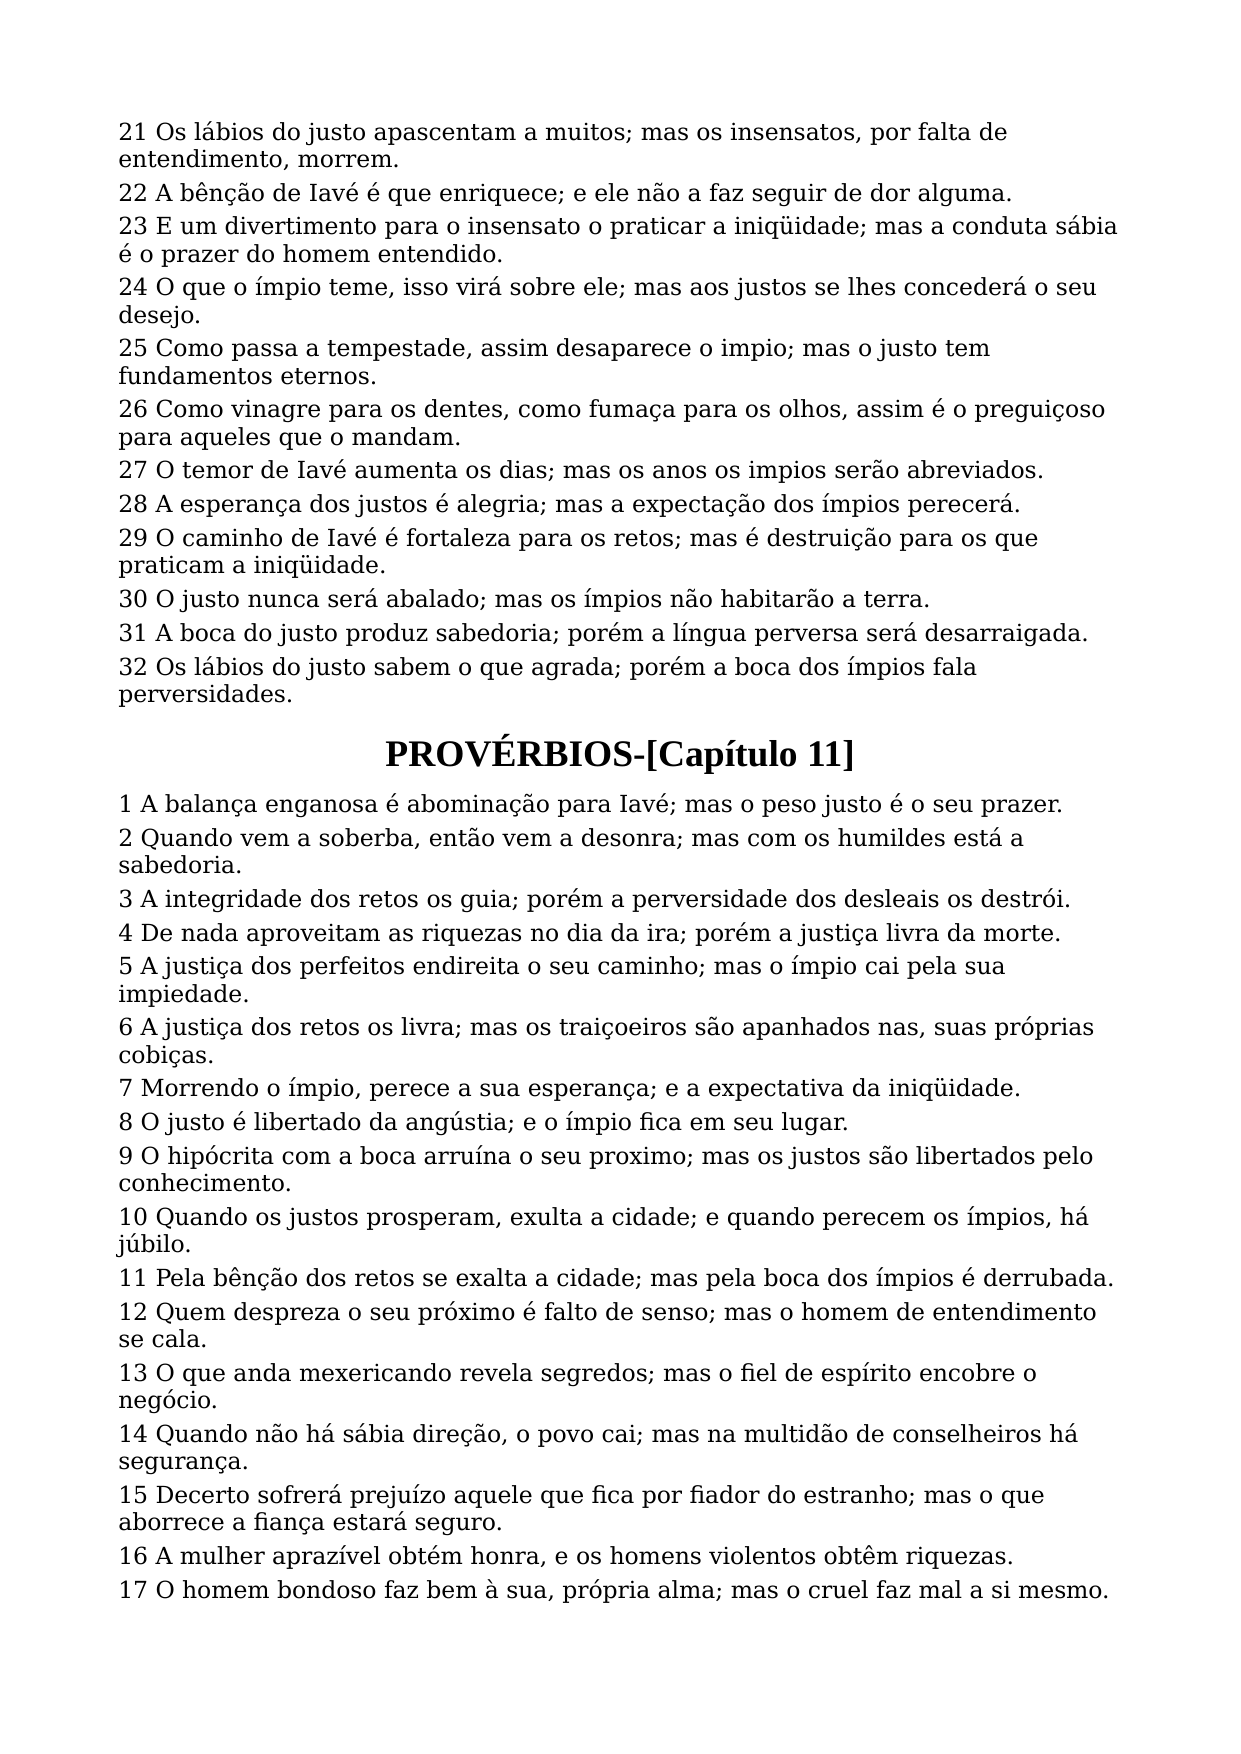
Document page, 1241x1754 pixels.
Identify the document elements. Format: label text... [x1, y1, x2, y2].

text 11 Pela bênção dos retos se exalta a cidade; mas pela boca dos ímpios é derrubada. [118, 1264, 1122, 1292]
text 8 O justo é libertado da angústia; e o ímpio fica em seu lugar. [118, 1109, 1122, 1136]
text 15 Decerto sofrerá prejuízo aquele que fica por fiador do estranho; mas o que aborrece a fiança estará seguro. [118, 1481, 1122, 1536]
text 21 Os lábios do justo apascentam a muitos; mas os insensatos, por falta de entendimento, morrem. [118, 118, 1122, 173]
text 32 Os lábios do justo sabem o que agrada; porém a boca dos ímpios fala perversidades. [118, 653, 1122, 708]
subtitle PROVÉRBIOS-[Capítulo 11] [118, 732, 1122, 775]
text 7 Morrendo o ímpio, perece a sua esperança; e a expectativa da iniqüidade. [118, 1075, 1122, 1102]
text 12 Quem despreza o seu próximo é falto de senso; mas o homem de entendimento se cala. [118, 1298, 1122, 1353]
text 26 Como vinagre para os dentes, como fumaça para os olhos, assim é o preguiçoso para aqueles que o mandam. [118, 396, 1122, 451]
text 25 Como passa a tempestade, assim desaparece o impio; mas o justo tem fundamentos eternos. [118, 335, 1122, 389]
text 27 O temor de Iavé aumenta os dias; mas os anos os impios serão abreviados. [118, 457, 1122, 484]
text 24 O que o ímpio teme, isso virá sobre ele; mas aos justos se lhes concederá o seu desejo. [118, 274, 1122, 328]
text 13 O que anda mexericando revela segredos; mas o fiel de espírito encobre o negócio. [118, 1359, 1122, 1414]
text 6 A justiça dos retos os livra; mas os traiçoeiros são apanhados nas, suas próprias cobiças. [118, 1014, 1122, 1068]
text 29 O caminho de Iavé é fortaleza para os retos; mas é destruição para os que praticam a iniqüidade. [118, 524, 1122, 579]
text 2 Quando vem a soberba, então vem a desonra; mas com os humildes está a sabedoria. [118, 824, 1122, 879]
text 10 Quando os justos prosperam, exulta a cidade; e quando perecem os ímpios, há júbilo. [118, 1203, 1122, 1258]
text 4 De nada aproveitam as riquezas no dia da ira; porém a justiça livra da morte. [118, 919, 1122, 946]
text 22 A bênção de Iavé é que enriquece; e ele não a faz seguir de dor alguma. [118, 179, 1122, 206]
text 31 A boca do justo produz sabedoria; porém a língua perversa será desarraigada. [118, 619, 1122, 647]
text 28 A esperança dos justos é alegria; mas a expectação dos ímpios perecerá. [118, 491, 1122, 518]
text 17 O homem bondoso faz bem à sua, própria alma; mas o cruel faz mal a si mesmo. [118, 1576, 1122, 1603]
text 9 O hipócrita com a boca arruína o seu proximo; mas os justos são libertados pelo conhecimento. [118, 1142, 1122, 1197]
text 23 E um divertimento para o insensato o praticar a iniqüidade; mas a conduta sábia é o prazer do homem entendido. [118, 213, 1122, 267]
text 1 A balança enganosa é abominação para Iavé; mas o peso justo é o seu prazer. [118, 791, 1122, 818]
text 14 Quando não há sábia direção, o povo cai; mas na multidão de conselheiros há segurança. [118, 1420, 1122, 1475]
text 5 A justiça dos perfeitos endireita o seu caminho; mas o ímpio cai pela sua impiedade. [118, 953, 1122, 1007]
text 30 O justo nunca será abalado; mas os ímpios não habitarão a terra. [118, 586, 1122, 613]
text 3 A integridade dos retos os guia; porém a perversidade dos desleais os destrói. [118, 885, 1122, 913]
text 16 A mulher aprazível obtém honra, e os homens violentos obtêm riquezas. [118, 1542, 1122, 1570]
